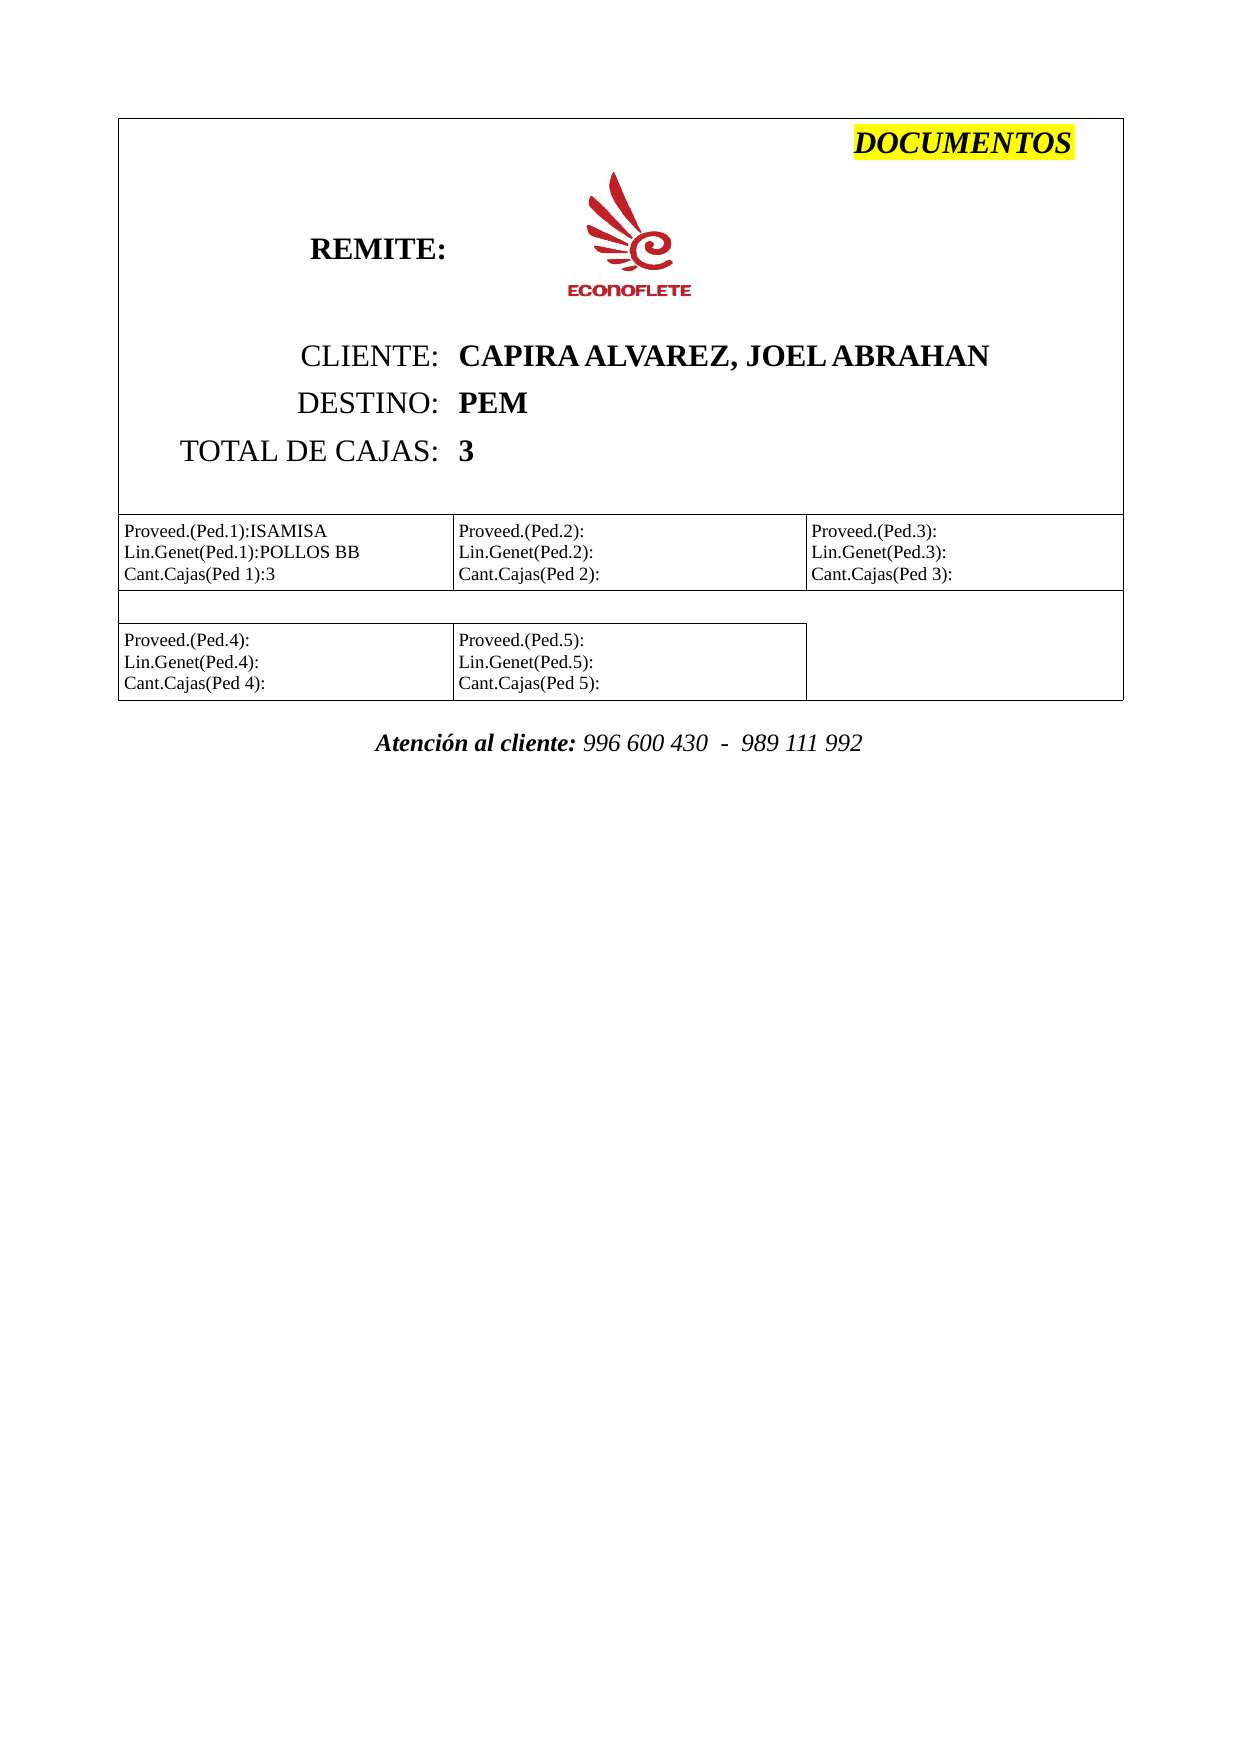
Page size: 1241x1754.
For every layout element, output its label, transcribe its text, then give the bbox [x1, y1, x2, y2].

table_header [119, 119, 453, 166]
table_cell [453, 591, 806, 623]
table_cell CAPIRA ALVAREZ, JOEL ABRAHAN [453, 332, 1123, 379]
table_cell [453, 474, 806, 514]
table_cell Proveed.(Ped.2): Lin.Genet(Ped.2): Cant.Cajas(Ped 2): [454, 515, 806, 590]
table_cell REMITE: [119, 166, 453, 332]
table_cell [119, 591, 453, 623]
table_cell Proveed.(Ped.4): Lin.Genet(Ped.4): Cant.Cajas(Ped 4): [119, 624, 453, 699]
table_cell [806, 379, 1123, 426]
text Atención al cliente: 996 600 430 - 989 111 992 [118, 728, 1122, 757]
table_cell DESTINO: [119, 379, 453, 426]
table_cell Proveed.(Ped.5): Lin.Genet(Ped.5): Cant.Cajas(Ped 5): [454, 624, 806, 699]
table_cell [806, 166, 1123, 332]
table_cell Proveed.(Ped.1):ISAMISA Lin.Genet(Ped.1):POLLOS BB Cant.Cajas(Ped 1):3 [119, 515, 453, 590]
picture [552, 171, 707, 297]
table_cell [806, 591, 1123, 623]
table_cell Proveed.(Ped.3): Lin.Genet(Ped.3): Cant.Cajas(Ped 3): [807, 515, 1123, 590]
table_cell CLIENTE: [119, 332, 453, 379]
table_cell TOTAL DE CAJAS: [119, 426, 453, 474]
table_cell [806, 474, 1123, 514]
table_header [453, 119, 806, 166]
table_cell [807, 623, 1123, 699]
table_cell [119, 474, 453, 514]
table_cell [453, 166, 806, 332]
table_header DOCUMENTOS [806, 119, 1123, 166]
table_cell 3 [453, 426, 1123, 474]
table_cell PEM [453, 379, 806, 426]
